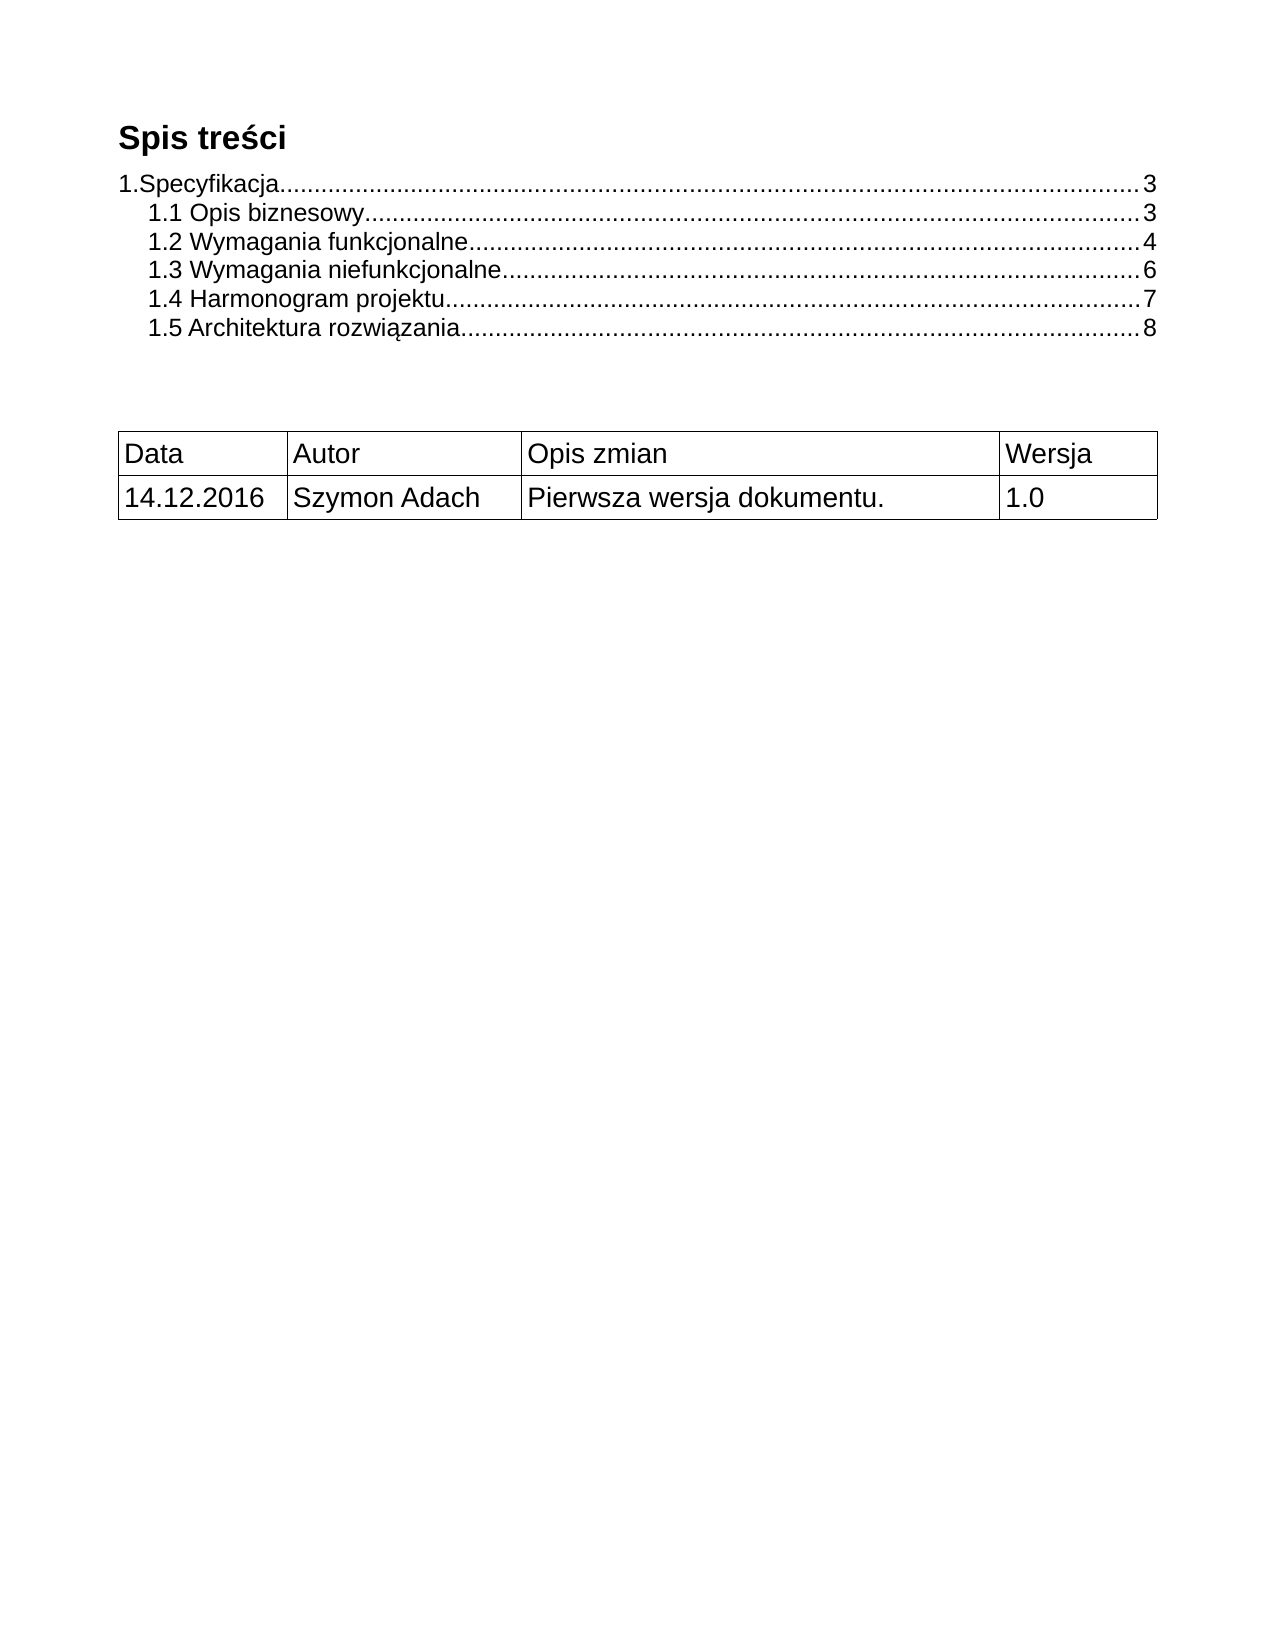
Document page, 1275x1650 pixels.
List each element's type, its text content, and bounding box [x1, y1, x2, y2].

table_header Wersja [1000, 432, 1157, 475]
table_cell 1.0 [1000, 476, 1157, 519]
text 1.4 Harmonogram projektu 7 [148, 284, 1157, 313]
subtitle Spis treści [118, 118, 1157, 157]
text 1.Specyfikacja 3 [118, 169, 1157, 198]
table_header Opis zmian [522, 432, 999, 475]
table_header Data [119, 432, 287, 475]
table_header Autor [288, 432, 521, 475]
table_cell Pierwsza wersja dokumentu. [522, 476, 999, 519]
text 1.1 Opis biznesowy 3 [148, 198, 1157, 227]
text 1.2 Wymagania funkcjonalne 4 [148, 227, 1157, 255]
text 1.3 Wymagania niefunkcjonalne 6 [148, 255, 1157, 284]
table_cell Szymon Adach [288, 476, 521, 519]
text 1.5 Architektura rozwiązania 8 [148, 313, 1157, 342]
table_cell 14.12.2016 [119, 476, 287, 519]
